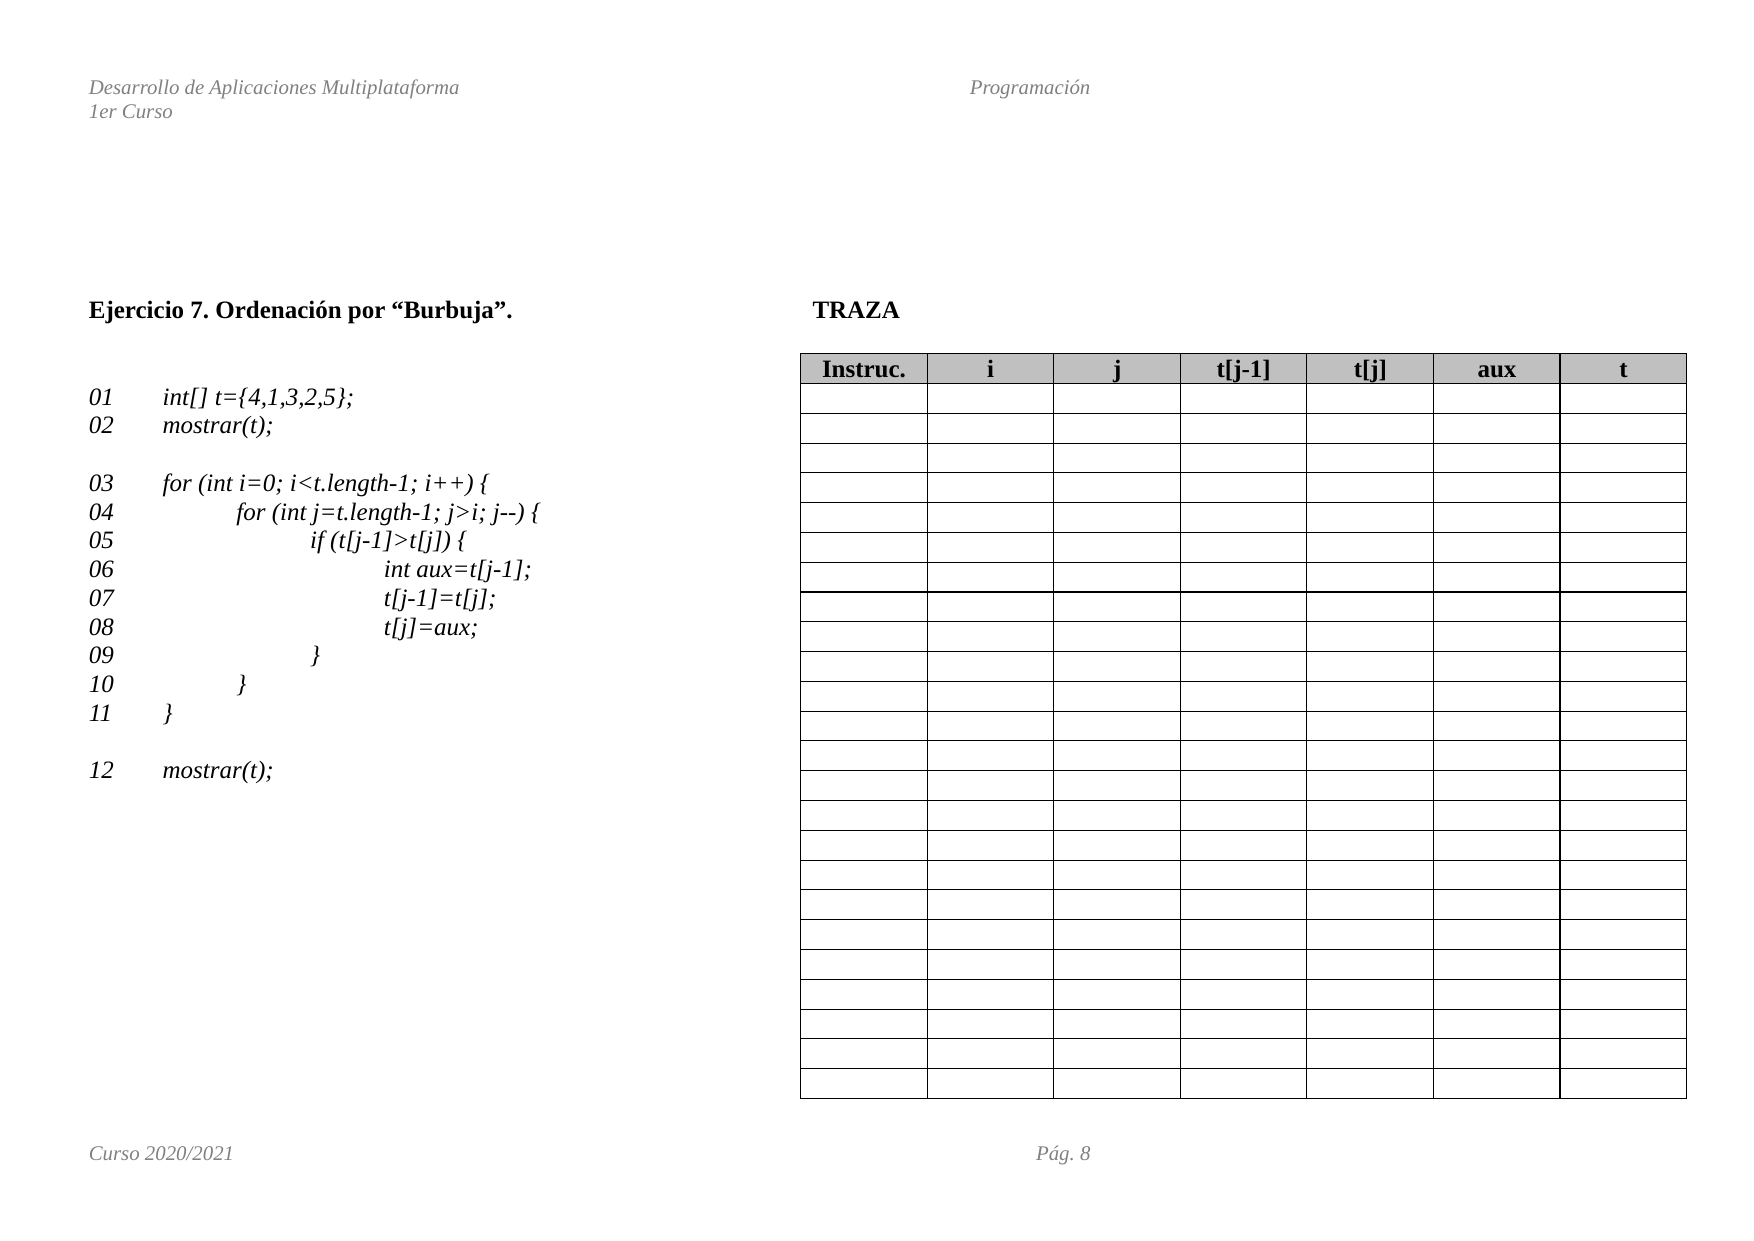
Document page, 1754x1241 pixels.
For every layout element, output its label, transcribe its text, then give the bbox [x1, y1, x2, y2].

table_header t [1561, 354, 1686, 383]
table_cell [1561, 771, 1686, 800]
table_cell [1307, 682, 1433, 711]
table_cell [1434, 593, 1559, 621]
table_cell [928, 1039, 1053, 1068]
table_header t[j-1] [1181, 354, 1306, 383]
table_cell [1561, 444, 1686, 472]
table_cell [1307, 652, 1433, 681]
table_cell [1307, 503, 1433, 532]
table_cell [1561, 1010, 1686, 1038]
table_cell [1434, 890, 1559, 919]
table_cell [1307, 950, 1433, 979]
table_cell [801, 533, 927, 562]
table_cell [1181, 741, 1306, 770]
table_cell [1434, 414, 1559, 442]
table_cell [1181, 1069, 1306, 1098]
table_cell [1181, 1010, 1306, 1038]
table_cell [801, 444, 927, 472]
table_cell [801, 950, 927, 979]
table_cell [928, 444, 1053, 472]
table_cell [1307, 801, 1433, 830]
table_cell [1181, 831, 1306, 859]
table_cell [801, 1069, 927, 1098]
table_cell [928, 1010, 1053, 1038]
table_header aux [1434, 354, 1559, 383]
table_cell [1181, 444, 1306, 472]
text 10 } [89, 669, 738, 698]
table_cell [1434, 712, 1559, 740]
table_cell [1054, 741, 1180, 770]
text 03 for (int i=0; i<t.length-1; i++) { [89, 468, 738, 497]
table_cell [1561, 414, 1686, 442]
table_cell [1561, 384, 1686, 413]
table_cell [1307, 890, 1433, 919]
table_cell [1434, 503, 1559, 532]
table_cell [801, 831, 927, 859]
table_cell [1181, 801, 1306, 830]
table_cell [928, 622, 1053, 651]
table_cell [1307, 1039, 1433, 1068]
text 09 } [89, 641, 738, 669]
table_cell [928, 652, 1053, 681]
table_cell [1434, 980, 1559, 1008]
table_cell [1561, 890, 1686, 919]
table_cell [1561, 950, 1686, 979]
table_cell [928, 741, 1053, 770]
table_cell [928, 682, 1053, 711]
table_cell [1434, 682, 1559, 711]
text 12 mostrar(t); [89, 756, 738, 784]
table_cell [801, 563, 927, 591]
table_cell [1054, 503, 1180, 532]
table_cell [1434, 622, 1559, 651]
table_cell [1181, 652, 1306, 681]
table_cell [1434, 444, 1559, 472]
table_cell [1434, 652, 1559, 681]
table_cell [1434, 1010, 1559, 1038]
table_cell [801, 1039, 927, 1068]
table_cell [1181, 503, 1306, 532]
table_cell [1181, 414, 1306, 442]
table_cell [1434, 1039, 1559, 1068]
table_cell [801, 771, 927, 800]
table_cell [1561, 1039, 1686, 1068]
table_cell [1561, 503, 1686, 532]
table_cell [928, 950, 1053, 979]
table_cell [1561, 920, 1686, 949]
table_cell [1054, 771, 1180, 800]
table_cell [1307, 741, 1433, 770]
table_cell [1054, 920, 1180, 949]
table_cell [1561, 712, 1686, 740]
table_cell [1434, 473, 1559, 502]
table_cell [801, 622, 927, 651]
table_cell [1054, 801, 1180, 830]
table_cell [1561, 801, 1686, 830]
table_cell [801, 652, 927, 681]
table_cell [1561, 593, 1686, 621]
table_cell [928, 861, 1053, 889]
table_cell [1054, 384, 1180, 413]
table_cell [1561, 831, 1686, 859]
table_cell [1181, 950, 1306, 979]
table_cell [801, 682, 927, 711]
table_cell [801, 712, 927, 740]
table_cell [1181, 473, 1306, 502]
table_cell [1561, 682, 1686, 711]
table_header i [928, 354, 1053, 383]
table_cell [1561, 652, 1686, 681]
table_cell [928, 473, 1053, 502]
table_cell [801, 473, 927, 502]
table_cell [1307, 920, 1433, 949]
table_cell [801, 861, 927, 889]
table_cell [928, 980, 1053, 1008]
table_cell [1054, 1039, 1180, 1068]
table_cell [1307, 980, 1433, 1008]
table_cell [801, 1010, 927, 1038]
table_cell [928, 712, 1053, 740]
table_cell [1054, 712, 1180, 740]
table_cell [1054, 682, 1180, 711]
table_cell [801, 890, 927, 919]
text Ejercicio 7. Ordenación por “Burbuja”. [89, 296, 738, 324]
table_cell [1434, 533, 1559, 562]
table_cell [1181, 533, 1306, 562]
table_cell [1434, 831, 1559, 859]
table_cell [1434, 563, 1559, 591]
table_cell [1434, 741, 1559, 770]
table_cell [928, 890, 1053, 919]
table_cell [1181, 712, 1306, 740]
table_cell [1434, 384, 1559, 413]
table_cell [928, 831, 1053, 859]
table_cell [928, 384, 1053, 413]
table_cell [928, 801, 1053, 830]
text TRAZA [812, 296, 1636, 324]
table_cell [1181, 384, 1306, 413]
table_cell [1181, 622, 1306, 651]
table_cell [1054, 533, 1180, 562]
table_cell [1181, 890, 1306, 919]
table_header Instruc. [801, 354, 927, 383]
table_cell [1054, 444, 1180, 472]
table_cell [928, 563, 1053, 591]
table_cell [1561, 861, 1686, 889]
table_header t[j] [1307, 354, 1433, 383]
table_cell [1307, 414, 1433, 442]
table_cell [1054, 473, 1180, 502]
table_cell [801, 801, 927, 830]
table_cell [1307, 593, 1433, 621]
table_cell [1307, 563, 1433, 591]
table_cell [1434, 771, 1559, 800]
text 05 if (t[j-1]>t[j]) { [89, 526, 738, 554]
table_cell [1561, 622, 1686, 651]
table_cell [801, 384, 927, 413]
text 02 mostrar(t); [89, 411, 738, 439]
table_cell [801, 593, 927, 621]
table_cell [1181, 593, 1306, 621]
table_cell [928, 771, 1053, 800]
text 06 int aux=t[j-1]; [89, 554, 738, 583]
table_cell [801, 980, 927, 1008]
table_cell [1307, 831, 1433, 859]
text 07 t[j-1]=t[j]; [89, 583, 738, 612]
table_cell [1307, 1069, 1433, 1098]
table_cell [1181, 980, 1306, 1008]
table_cell [1181, 861, 1306, 889]
table_cell [1181, 563, 1306, 591]
table_cell [1181, 771, 1306, 800]
table_cell [1307, 444, 1433, 472]
table_cell [1054, 950, 1180, 979]
table_cell [1434, 801, 1559, 830]
table_cell [928, 503, 1053, 532]
table_cell [1561, 473, 1686, 502]
table_cell [1561, 1069, 1686, 1098]
table_cell [928, 1069, 1053, 1098]
table_cell [928, 593, 1053, 621]
table_cell [1054, 861, 1180, 889]
table_cell [1434, 950, 1559, 979]
table_cell [1561, 980, 1686, 1008]
table_cell [1561, 533, 1686, 562]
table_cell [1307, 533, 1433, 562]
text 04 for (int j=t.length-1; j>i; j--) { [89, 497, 738, 526]
table_cell [1054, 414, 1180, 442]
table_cell [928, 533, 1053, 562]
table_cell [1307, 1010, 1433, 1038]
table_cell [1054, 1069, 1180, 1098]
table_cell [1054, 980, 1180, 1008]
table_cell [1434, 920, 1559, 949]
table_cell [801, 414, 927, 442]
text 01 int[] t={4,1,3,2,5}; [89, 382, 738, 411]
table_cell [801, 920, 927, 949]
table_cell [1561, 563, 1686, 591]
table_cell [1054, 563, 1180, 591]
text 08 t[j]=aux; [89, 612, 738, 641]
table_cell [1054, 831, 1180, 859]
table_cell [1054, 652, 1180, 681]
table_cell [1181, 1039, 1306, 1068]
table_cell [1054, 622, 1180, 651]
table_cell [1307, 861, 1433, 889]
table_cell [928, 414, 1053, 442]
table_cell [801, 503, 927, 532]
table_cell [801, 741, 927, 770]
table_cell [1307, 712, 1433, 740]
table_cell [1054, 593, 1180, 621]
table_header j [1054, 354, 1180, 383]
text 11 } [89, 698, 738, 727]
table_cell [1307, 622, 1433, 651]
table_cell [1307, 384, 1433, 413]
table_cell [1307, 473, 1433, 502]
table_cell [1561, 741, 1686, 770]
table_cell [1181, 920, 1306, 949]
table_cell [928, 920, 1053, 949]
table_cell [1054, 890, 1180, 919]
table_cell [1054, 1010, 1180, 1038]
table_cell [1434, 861, 1559, 889]
table_cell [1434, 1069, 1559, 1098]
table_cell [1307, 771, 1433, 800]
table_cell [1181, 682, 1306, 711]
